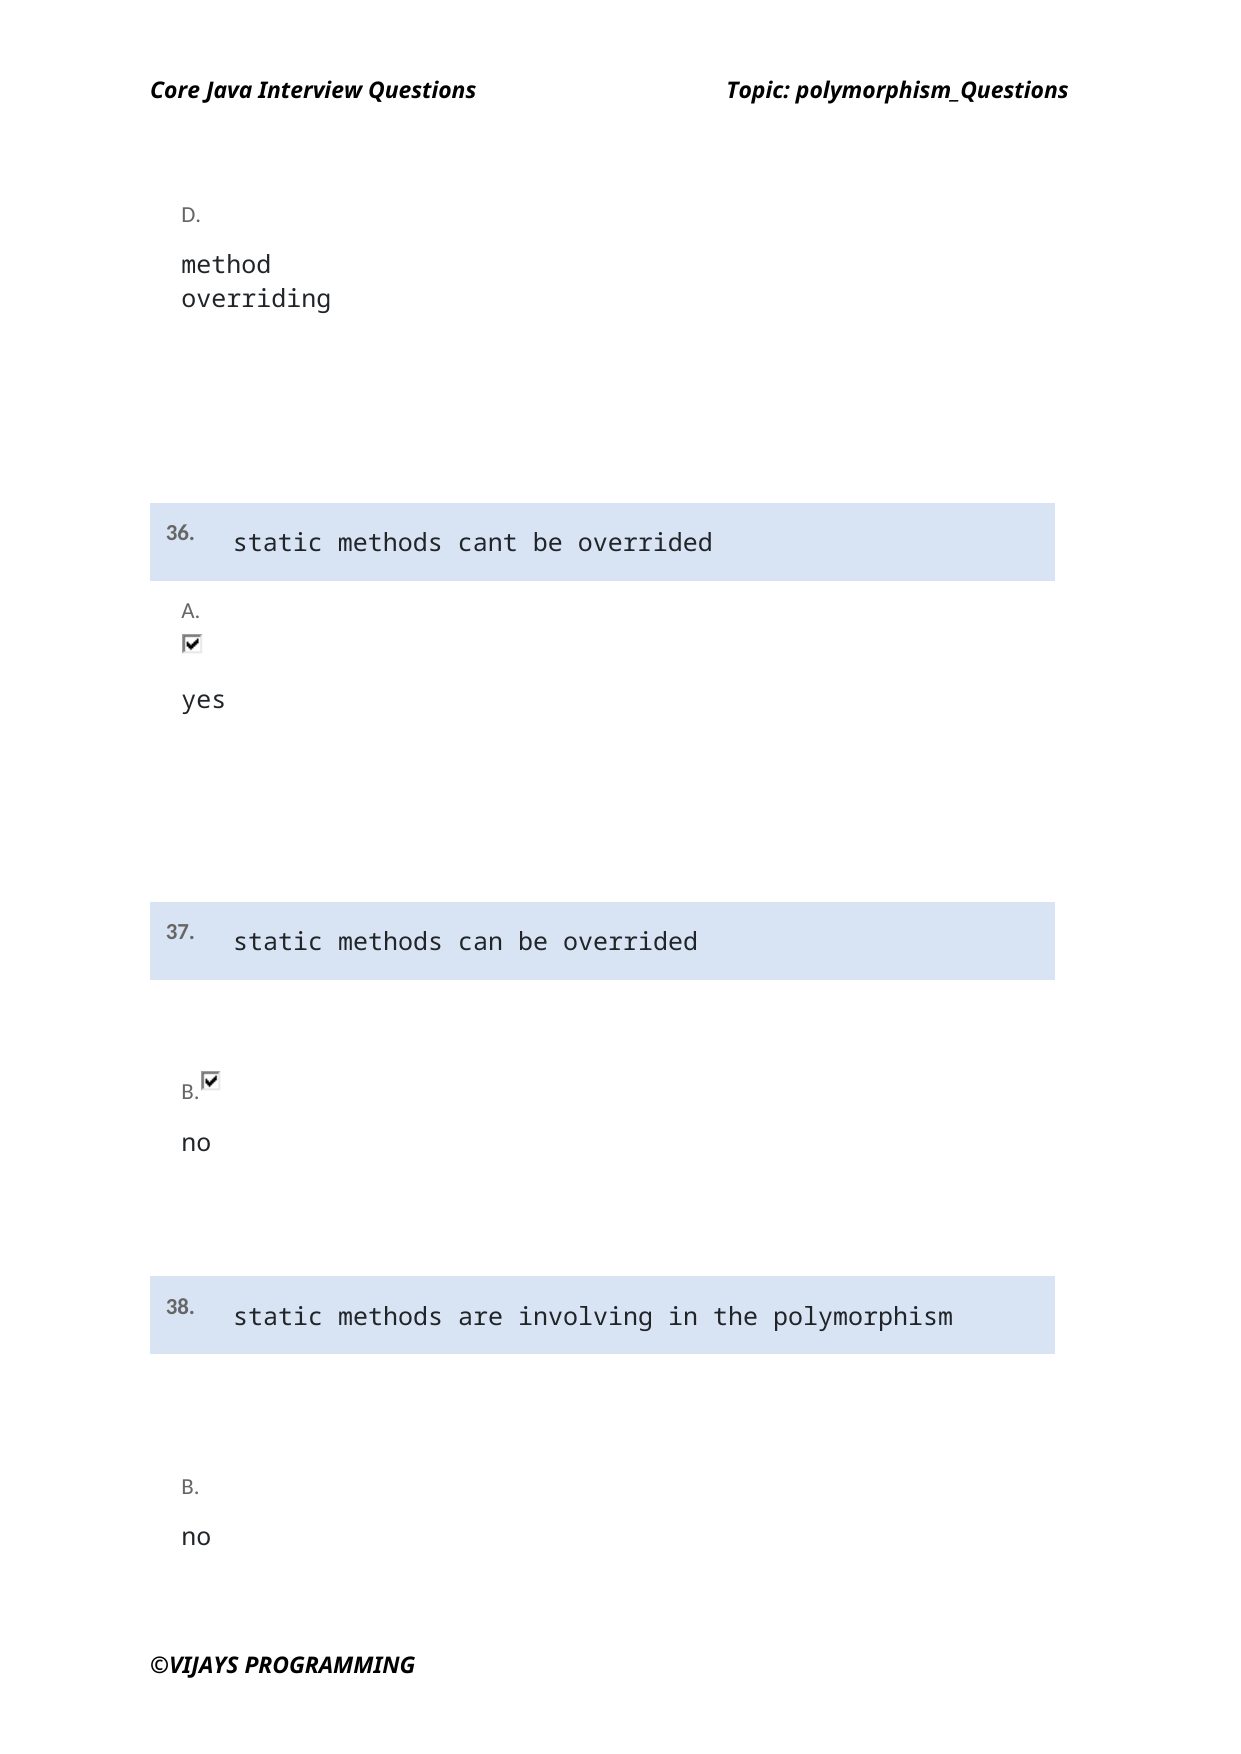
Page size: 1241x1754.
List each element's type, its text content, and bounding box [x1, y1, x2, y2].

table_cell static methods cant be overrided [217, 503, 1055, 581]
table_cell [150, 433, 1090, 503]
table_header D. method overriding [181, 200, 429, 417]
table_header A. yes [181, 596, 242, 818]
table_header [181, 995, 242, 1063]
table_cell [1055, 503, 1090, 581]
table_cell [150, 150, 1090, 433]
table_header [1055, 902, 1090, 980]
table_cell [150, 1354, 1090, 1569]
table_header [181, 1370, 242, 1472]
table_header B. no [181, 1472, 242, 1553]
table_cell [150, 980, 1090, 1276]
table_cell 38. [150, 1276, 217, 1354]
table_cell [1055, 1276, 1090, 1354]
table_header B. no [181, 1064, 242, 1260]
table_header [181, 166, 497, 200]
table_header static methods can be overrided [217, 902, 1055, 980]
table_cell static methods are involving in the polymorphism [217, 1276, 1055, 1354]
table_cell 36. [150, 503, 217, 581]
table_cell [150, 581, 1090, 902]
table_header 37. [150, 902, 217, 980]
table_header [181, 818, 242, 886]
